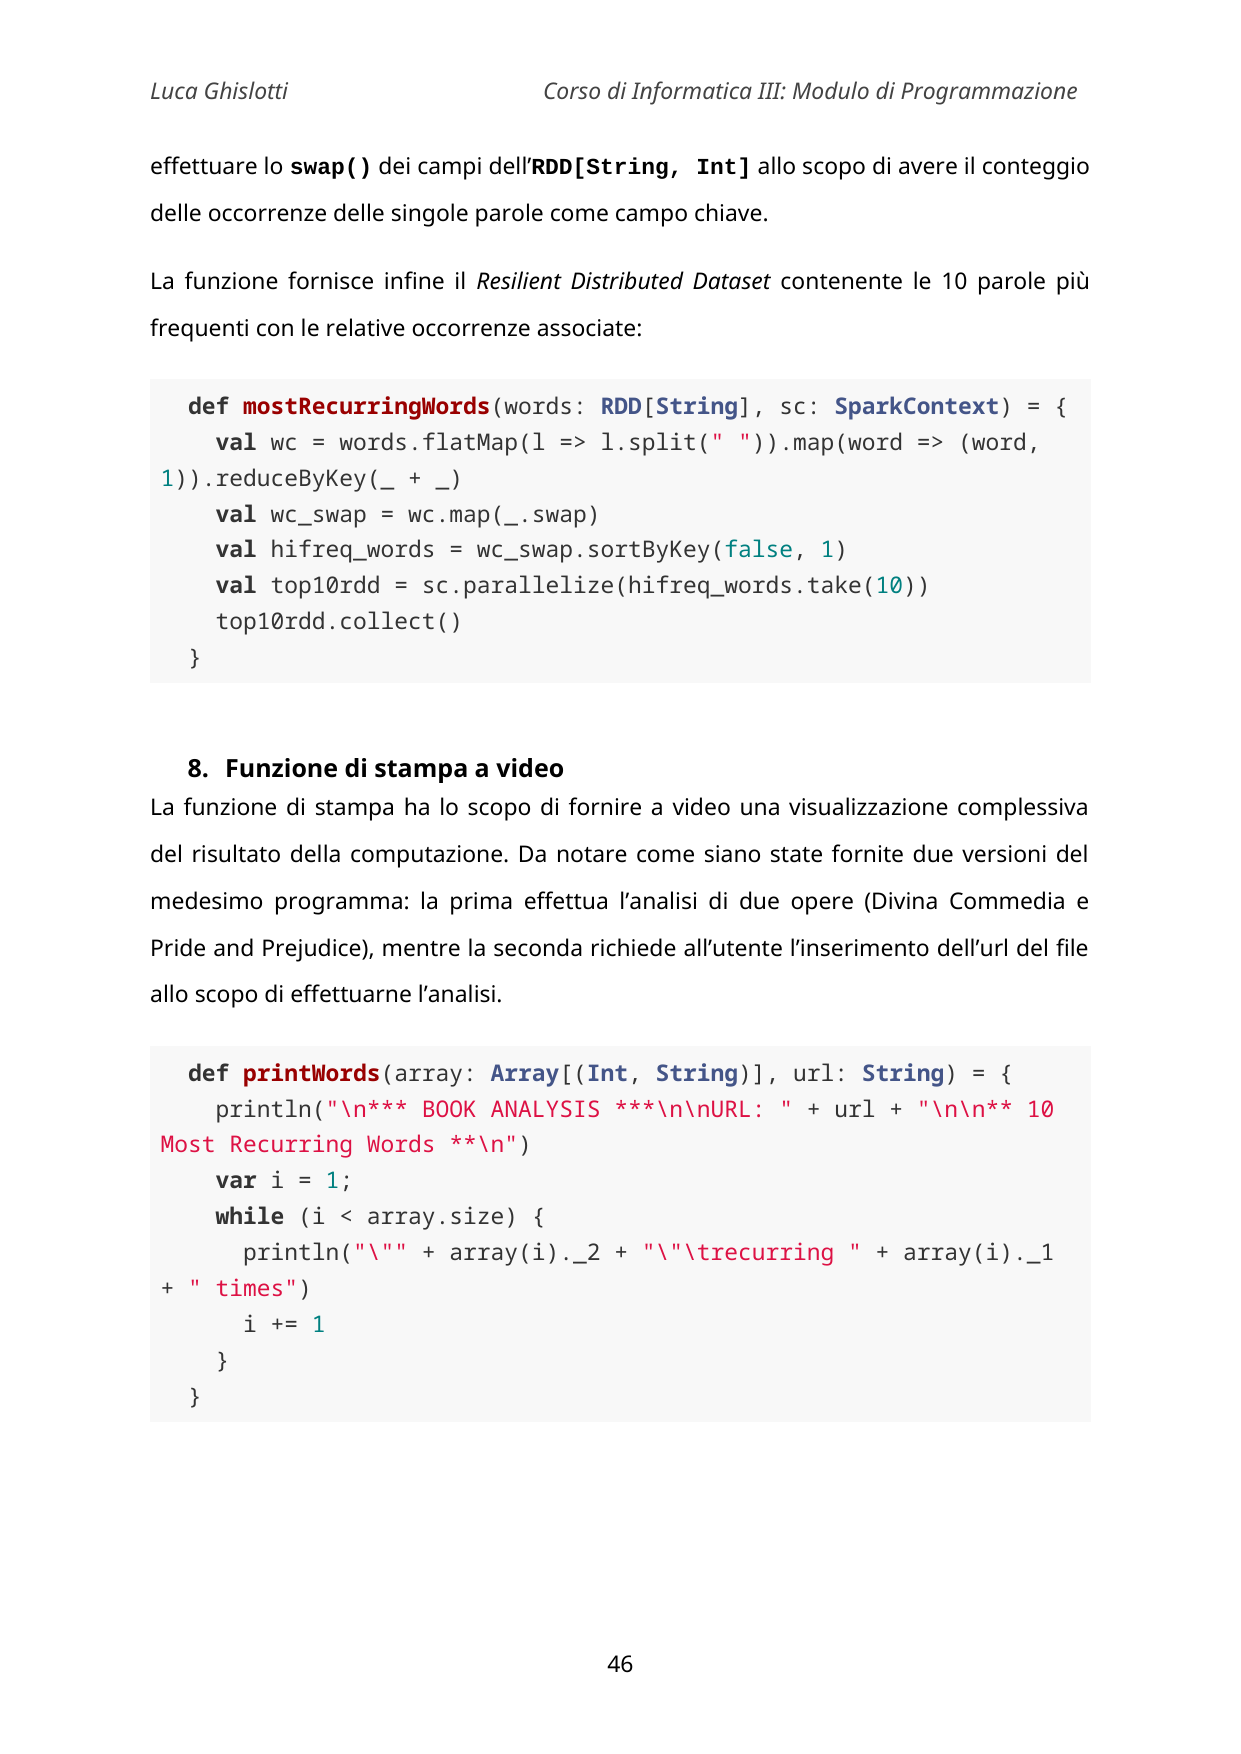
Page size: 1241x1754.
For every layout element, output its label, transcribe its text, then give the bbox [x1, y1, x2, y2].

text La funzione di stampa ha lo scopo di fornire a video una visualizzazione complessiva del risultato della computazione. Da notare come siano state fornite due versioni del medesimo programma: la prima effettua l’analisi di due opere (Divina Commedia e Pride and Prejudice), mentre la seconda richiede all’utente l’inserimento dell’url del file allo scopo di effettuarne l’analisi. [150, 791, 1090, 1010]
table_header def printWords(array: Array[(Int, String)], url: String) = { println("\n*** BOOK ANALYSIS ***\n\nURL: " + url + "\n\n** 10 Most Recurring Words **\n") var i = 1; while (i < array.size) { println("\"" + array(i)._2 + "\"\trecurring " + array(i)._1 + " times") i += 1 } } [150, 1046, 1091, 1422]
text La funzione fornisce infine il Resilient Distributed Dataset contenente le 10 parole più frequenti con le relative occorrenze associate: [150, 265, 1090, 343]
subtitle Funzione di stampa a video [187, 751, 1090, 785]
text effettuare lo swap() dei campi dell’RDD[String, Int] allo scopo di avere il conteggio delle occorrenze delle singole parole come campo chiave. [150, 150, 1090, 228]
table_header def mostRecurringWords(words: RDD[String], sc: SparkContext) = { val wc = words.flatMap(l => l.split(" ")).map(word => (word, 1)).reduceByKey(_ + _) val wc_swap = wc.map(_.swap) val hifreq_words = wc_swap.sortByKey(false, 1) val top10rdd = sc.parallelize(hifreq_words.take(10)) top10rdd.collect() } [150, 379, 1091, 683]
